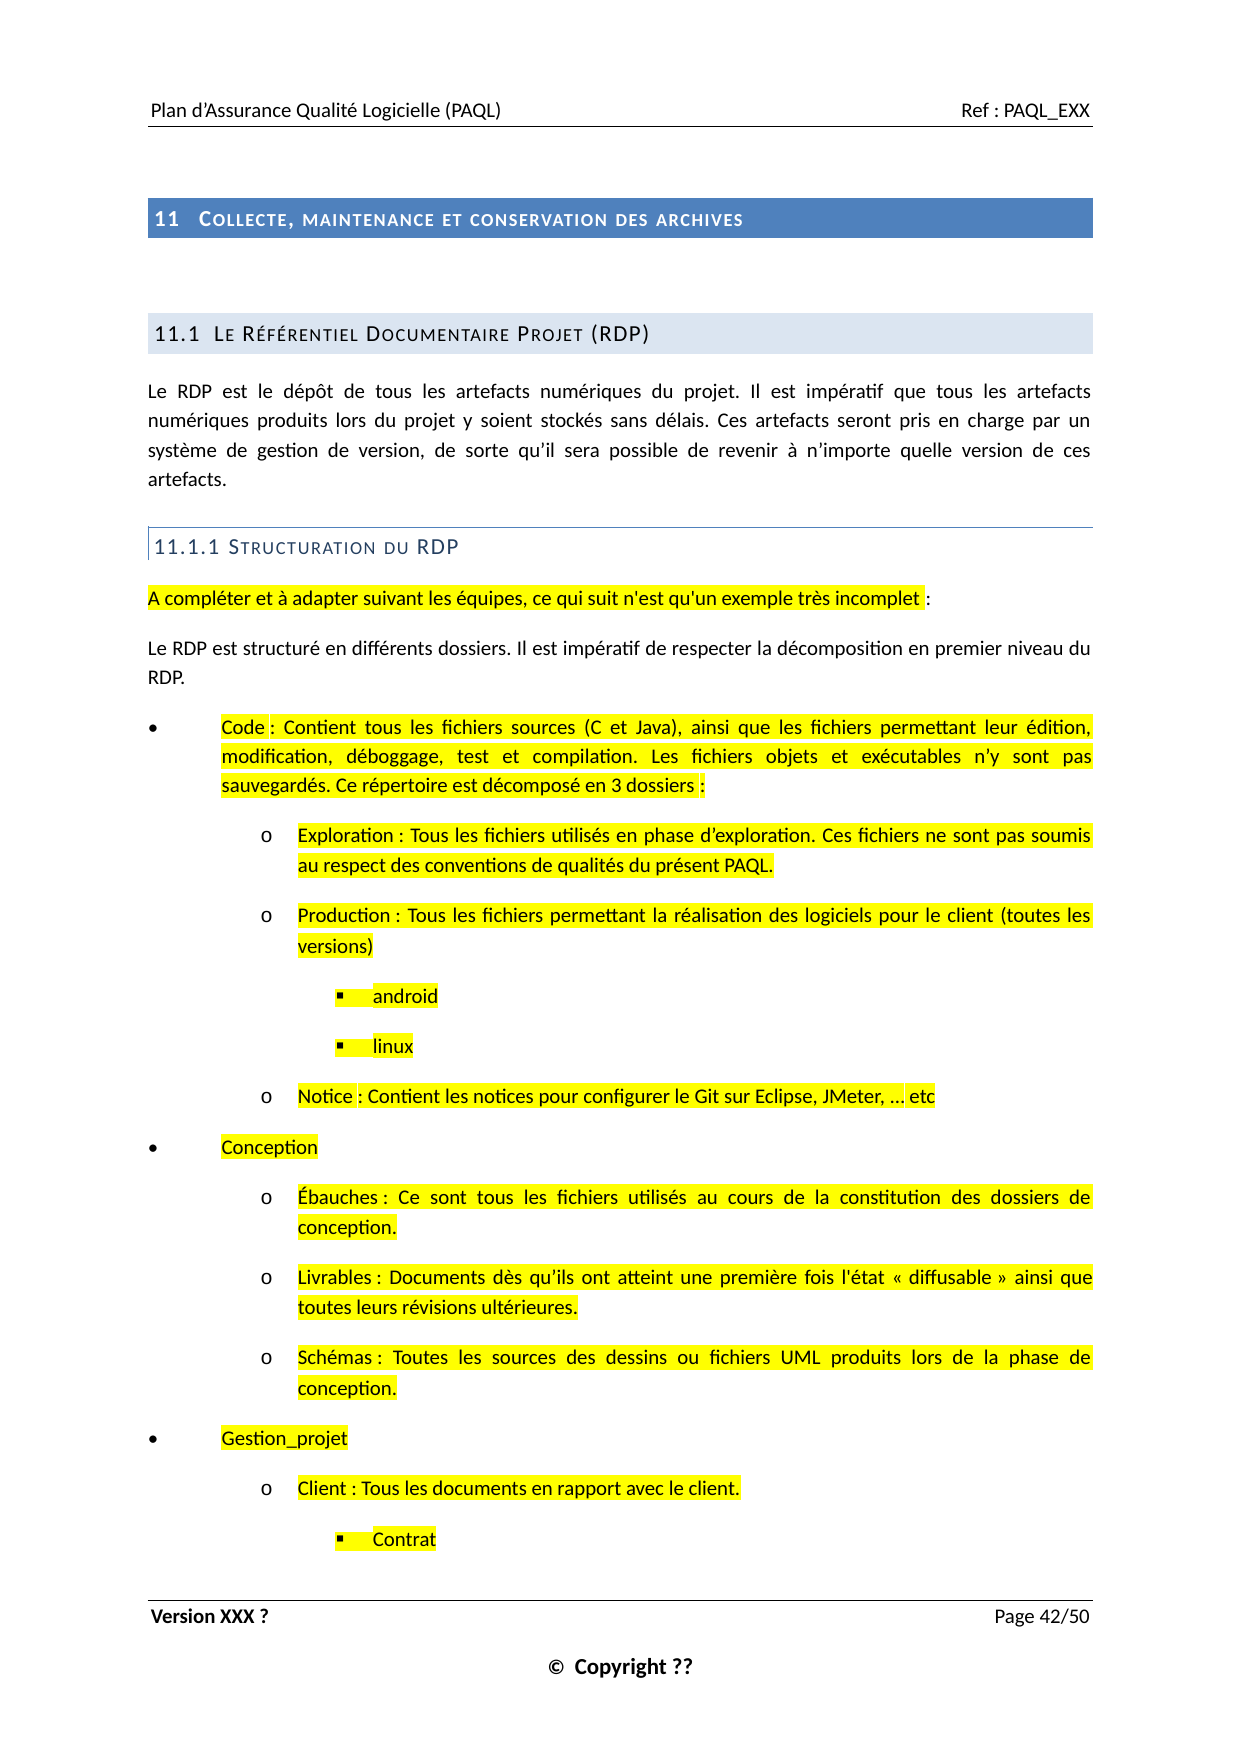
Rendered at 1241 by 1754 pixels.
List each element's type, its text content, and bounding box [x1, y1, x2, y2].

list Ébauches : Ce sont tous les fichiers utilisés au cours de la constitution des dossiers de conception. [260, 1184, 1093, 1240]
list android [335, 983, 1093, 1008]
list Client : Tous les documents en rapport avec le client. [260, 1475, 1093, 1501]
list linux [335, 1033, 1093, 1058]
list Schémas : Toutes les sources des dessins ou fichiers UML produits lors de la phase de conception. [260, 1344, 1093, 1400]
list Livrables : Documents dès qu’ils ont atteint une première fois l'état « diffusable » ainsi que toutes leurs révisions ultérieures. [260, 1264, 1093, 1320]
subtitle Structuration du RDP [149, 528, 1093, 560]
subtitle Collecte, maintenance et conservation des archives [154, 204, 1086, 232]
list Gestion_projet [148, 1425, 1093, 1450]
text A compléter et à adapter suivant les équipes, ce qui suit n'est qu'un exemple très incomplet : [148, 585, 1093, 610]
text Le RDP est structuré en différents dossiers. Il est impératif de respecter la décomposition en premier niveau du RDP. [148, 635, 1093, 689]
list Exploration : Tous les fichiers utilisés en phase d’exploration. Ces fichiers ne sont pas soumis au respect des conventions de qualités du présent PAQL. [260, 822, 1093, 878]
subtitle Le Référentiel Documentaire Projet (RDP) [154, 319, 1086, 347]
list Notice : Contient les notices pour configurer le Git sur Eclipse, JMeter, … etc [260, 1083, 1093, 1109]
list Conception [148, 1134, 1093, 1159]
list Code : Contient tous les fichiers sources (C et Java), ainsi que les fichiers permettant leur édition, modification, déboggage, test et compilation. Les fichiers objets et exécutables n’y sont pas sauvegardés. Ce répertoire est décomposé en 3 dossiers : [148, 714, 1093, 798]
text Le RDP est le dépôt de tous les artefacts numériques du projet. Il est impératif que tous les artefacts numériques produits lors du projet y soient stockés sans délais. Ces artefacts seront pris en charge par un système de gestion de version, de sorte qu’il sera possible de revenir à n’importe quelle version de ces artefacts. [148, 378, 1093, 491]
list Contrat [335, 1526, 1093, 1551]
list Production : Tous les fichiers permettant la réalisation des logiciels pour le client (toutes les versions) [260, 903, 1093, 958]
